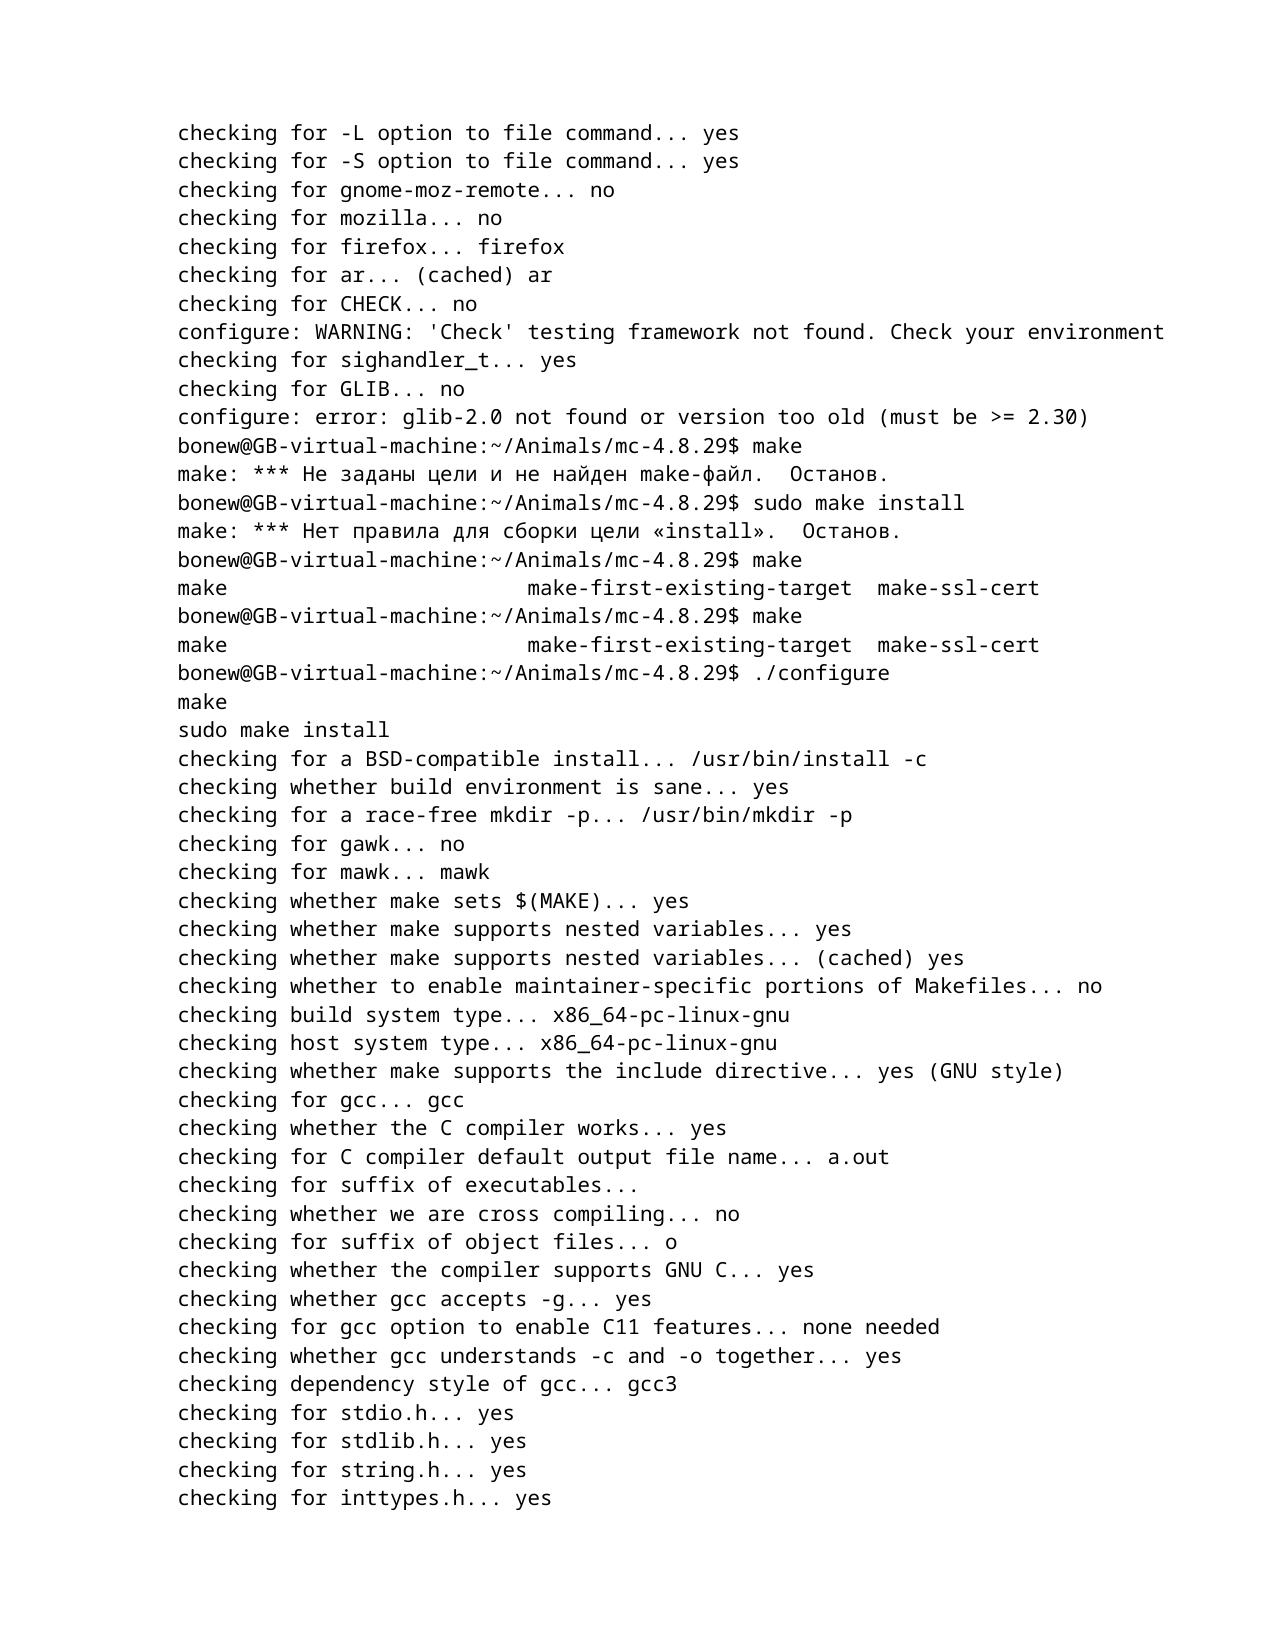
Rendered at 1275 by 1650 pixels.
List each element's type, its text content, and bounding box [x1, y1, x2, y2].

text checking dependency style of gcc... gcc3 [177, 1369, 1186, 1398]
text checking for gcc... gcc [177, 1085, 1186, 1113]
text checking whether the compiler supports GNU C... yes [177, 1256, 1186, 1284]
text checking for mawk... mawk [177, 857, 1186, 886]
text checking for ar... (cached) ar [177, 260, 1186, 289]
text checking whether make sets $(MAKE)... yes [177, 886, 1186, 914]
text checking for a race-free mkdir -p... /usr/bin/mkdir -p [177, 801, 1186, 829]
text bonew@GB-virtual-machine:~/Animals/mc-4.8.29$ make [177, 431, 1186, 459]
text checking for gnome-moz-remote... no [177, 175, 1186, 203]
text checking whether make supports the include directive... yes (GNU style) [177, 1057, 1186, 1085]
text checking whether build environment is sane... yes [177, 772, 1186, 801]
text checking for mozilla... no [177, 203, 1186, 232]
text checking whether gcc understands -c and -o together... yes [177, 1341, 1186, 1369]
text configure: error: glib-2.0 not found or version too old (must be >= 2.30) [177, 402, 1186, 431]
text checking for GLIB... no [177, 374, 1186, 402]
text checking whether to enable maintainer-specific portions of Makefiles... no [177, 971, 1186, 1000]
text bonew@GB-virtual-machine:~/Animals/mc-4.8.29$ make [177, 545, 1186, 573]
text bonew@GB-virtual-machine:~/Animals/mc-4.8.29$ sudo make install [177, 488, 1186, 516]
text configure: WARNING: 'Check' testing framework not found. Check your environment [177, 317, 1186, 346]
text checking for a BSD-compatible install... /usr/bin/install -c [177, 744, 1186, 772]
text checking host system type... x86_64-pc-linux-gnu [177, 1028, 1186, 1057]
text bonew@GB-virtual-machine:~/Animals/mc-4.8.29$ make [177, 602, 1186, 630]
text checking for stdio.h... yes [177, 1398, 1186, 1426]
text checking for firefox... firefox [177, 232, 1186, 260]
text make: *** Нет правила для сборки цели «install». Останов. [177, 516, 1186, 545]
text make [177, 687, 1186, 715]
text checking for sighandler_t... yes [177, 346, 1186, 374]
text checking whether make supports nested variables... yes [177, 914, 1186, 943]
text checking for -S option to file command... yes [177, 147, 1186, 175]
text sudo make install [177, 715, 1186, 744]
text checking for string.h... yes [177, 1455, 1186, 1483]
text checking whether make supports nested variables... (cached) yes [177, 943, 1186, 971]
text make: *** Не заданы цели и не найден make-файл. Останов. [177, 459, 1186, 488]
text checking for gawk... no [177, 829, 1186, 857]
text checking for suffix of object files... o [177, 1227, 1186, 1256]
text checking whether we are cross compiling... no [177, 1199, 1186, 1227]
text checking build system type... x86_64-pc-linux-gnu [177, 1000, 1186, 1028]
text make make-first-existing-target make-ssl-cert [177, 630, 1186, 658]
text checking for CHECK... no [177, 289, 1186, 317]
text checking for gcc option to enable C11 features... none needed [177, 1312, 1186, 1341]
text checking whether the C compiler works... yes [177, 1113, 1186, 1142]
text bonew@GB-virtual-machine:~/Animals/mc-4.8.29$ ./configure [177, 658, 1186, 687]
text checking whether gcc accepts -g... yes [177, 1284, 1186, 1312]
text checking for -L option to file command... yes [177, 118, 1186, 147]
text checking for stdlib.h... yes [177, 1426, 1186, 1455]
text checking for C compiler default output file name... a.out [177, 1142, 1186, 1170]
text checking for suffix of executables... [177, 1170, 1186, 1199]
text make make-first-existing-target make-ssl-cert [177, 573, 1186, 602]
text checking for inttypes.h... yes [177, 1483, 1186, 1512]
